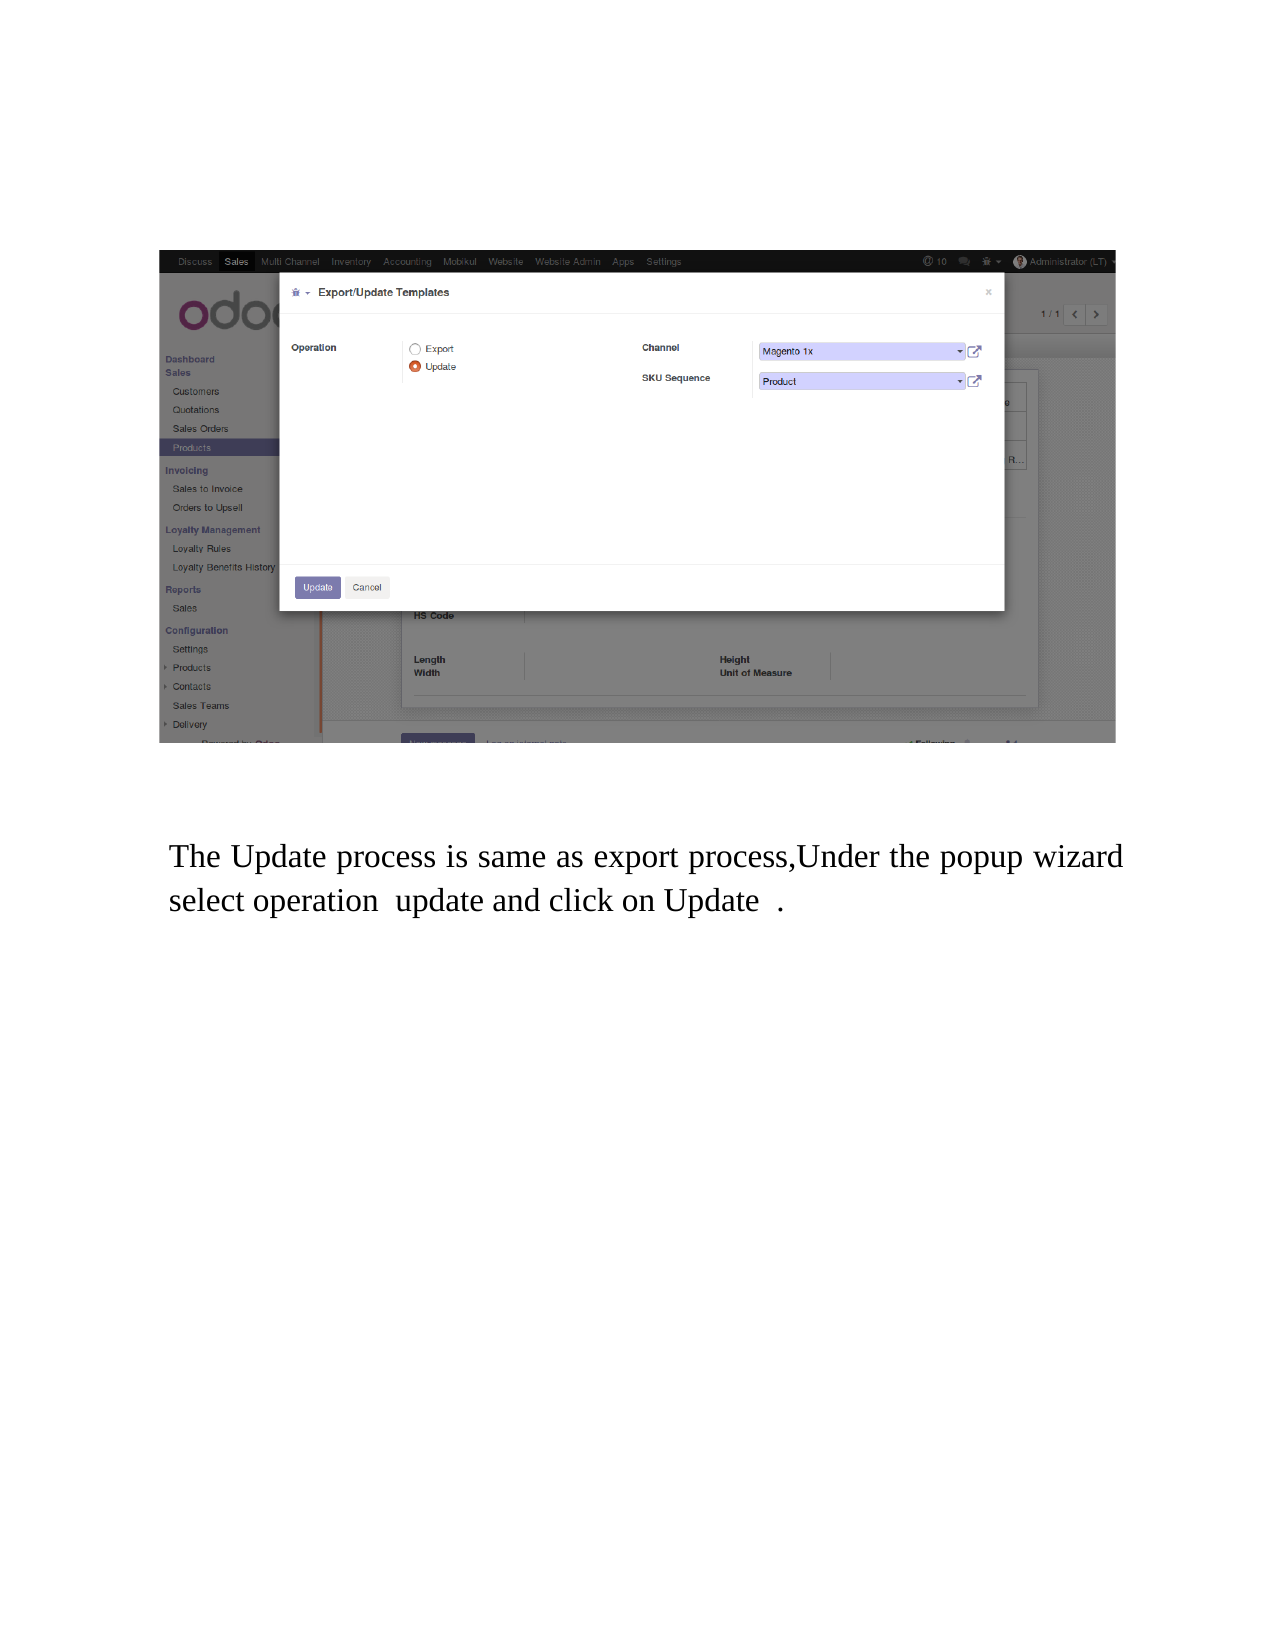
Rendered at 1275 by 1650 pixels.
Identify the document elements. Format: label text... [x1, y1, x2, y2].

text The Update process is same as export process,Under the popup wizard select operation update and click on Update . [169, 836, 1125, 919]
picture [159, 250, 1116, 743]
